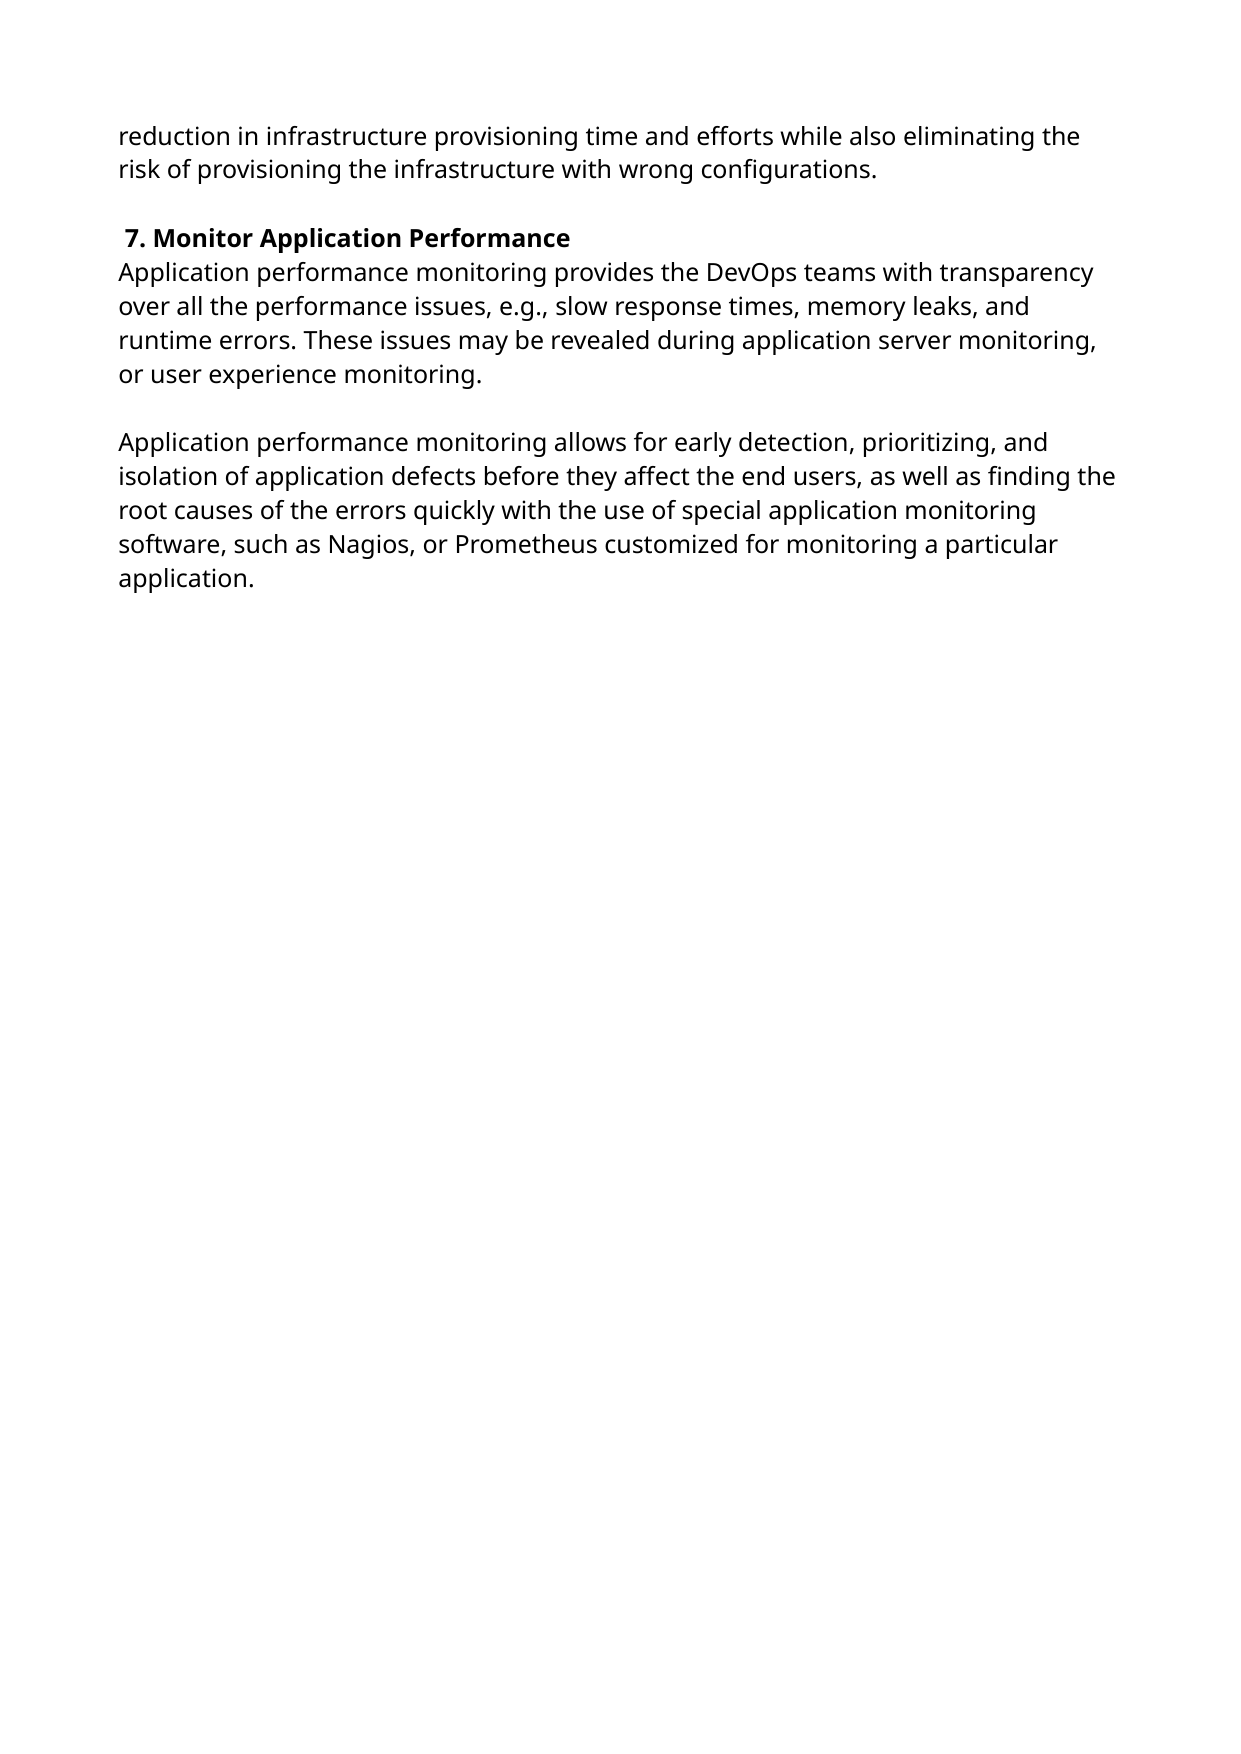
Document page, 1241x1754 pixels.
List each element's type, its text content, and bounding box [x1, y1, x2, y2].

text Application performance monitoring provides the DevOps teams with transparency over all the performance issues, e.g., slow response times, memory leaks, and runtime errors. These issues may be revealed during application server monitoring, or user experience monitoring. [118, 254, 1122, 391]
text reduction in infrastructure provisioning time and efforts while also eliminating the risk of provisioning the infrastructure with wrong configurations. [118, 118, 1122, 186]
text Application performance monitoring allows for early detection, prioritizing, and isolation of application defects before they affect the end users, as well as finding the root causes of the errors quickly with the use of special application monitoring software, such as Nagios, or Prometheus customized for monitoring a particular application. [118, 425, 1122, 595]
text 7. Monitor Application Performance [118, 220, 1122, 254]
